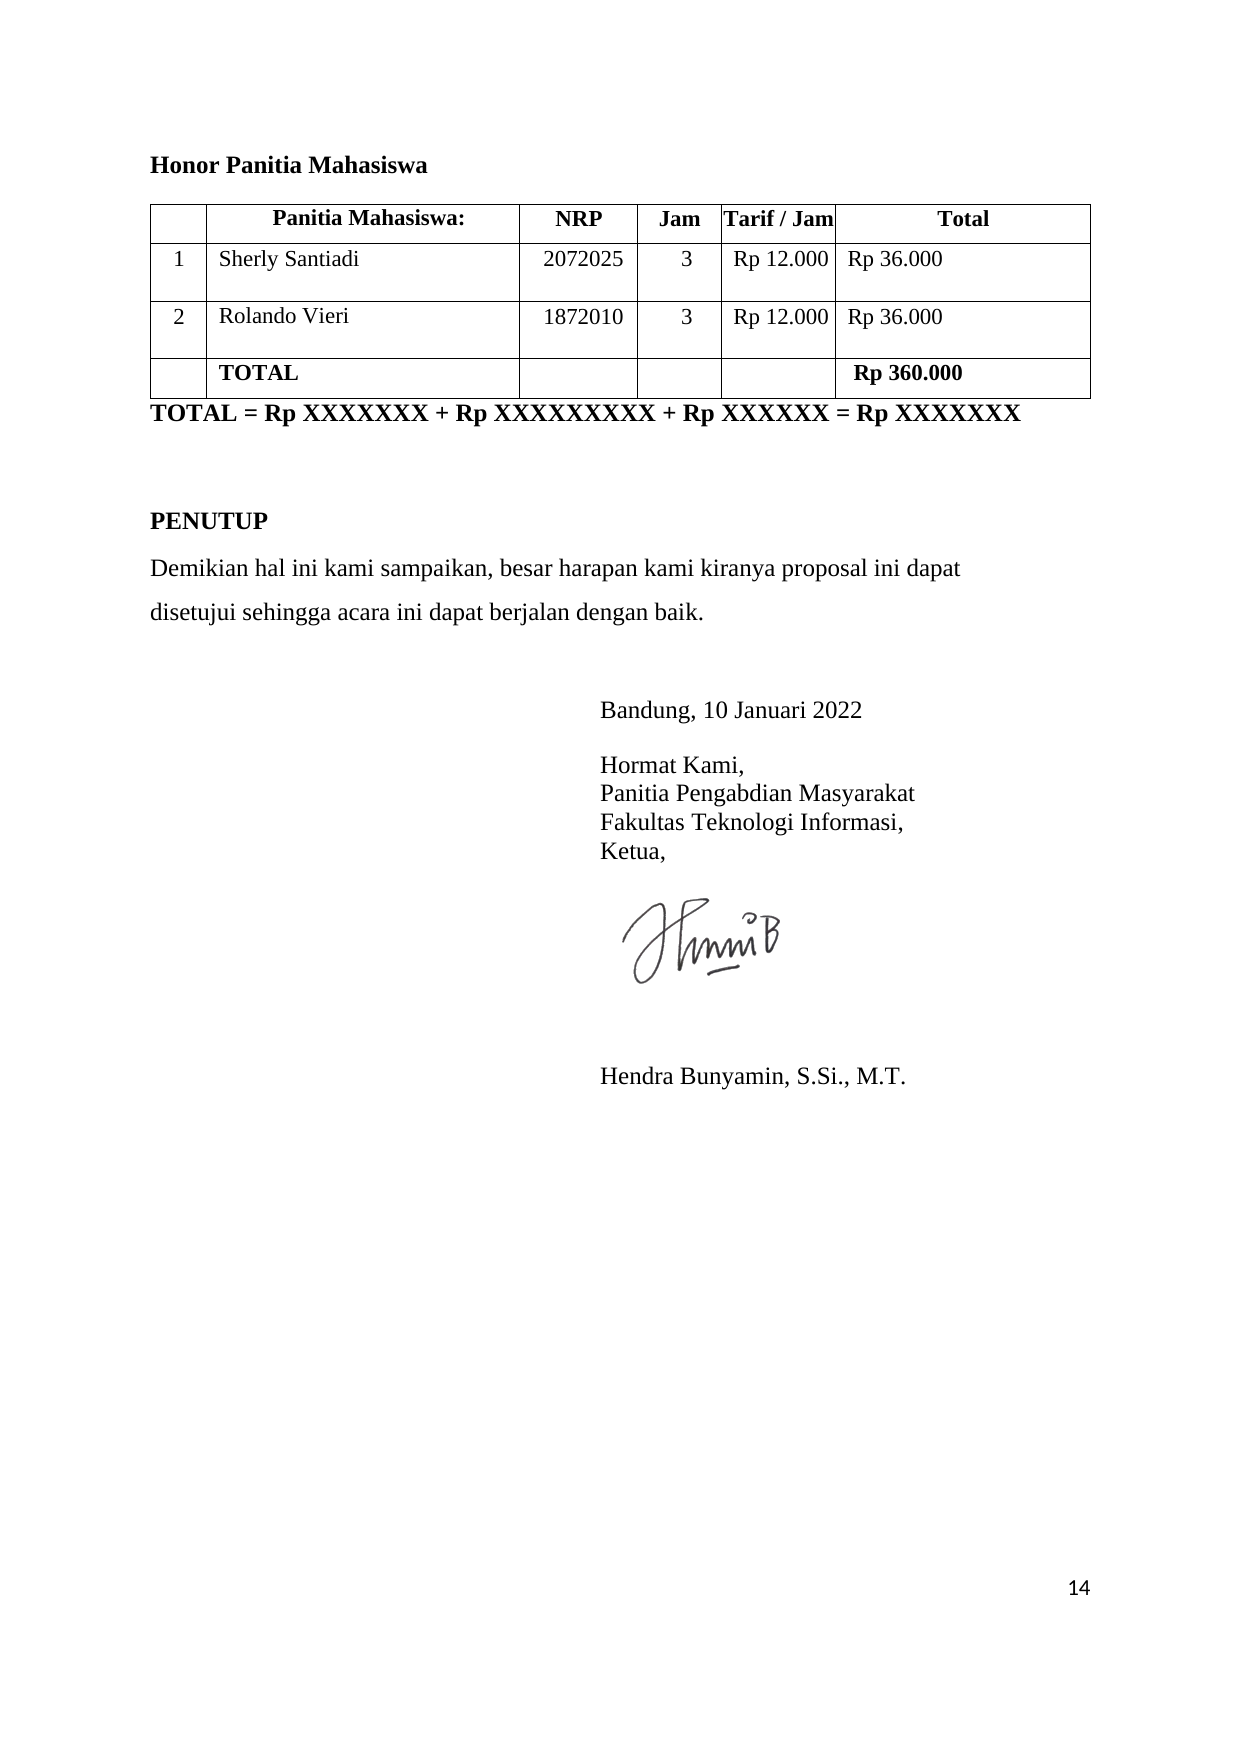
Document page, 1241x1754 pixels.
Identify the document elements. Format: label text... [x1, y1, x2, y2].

table_cell Rolando Vieri [207, 302, 519, 358]
table_cell [520, 359, 637, 397]
table_cell Rp 12.000 [722, 302, 835, 358]
table_cell Rp 12.000 [722, 244, 835, 301]
table_cell 3 [638, 244, 721, 301]
table_header NRP [520, 205, 637, 243]
text Bandung, 10 Januari 2022 [525, 695, 940, 724]
table_cell TOTAL [207, 359, 519, 397]
table_cell [638, 359, 721, 397]
table_header [151, 205, 206, 243]
table_cell 2072025 [520, 244, 637, 301]
table_cell Rp 36.000 [836, 302, 1090, 358]
picture [604, 886, 802, 1004]
text Panitia Pengabdian Masyarakat [600, 778, 1090, 807]
text Ketua, [600, 836, 1090, 865]
text Fakultas Teknologi Informasi, [600, 807, 1090, 836]
table_header Panitia Mahasiswa: [207, 205, 519, 243]
table_cell 2 [151, 302, 206, 358]
text Hendra Bunyamin, S.Si., M.T. [600, 1061, 1090, 1090]
table_cell 1 [151, 244, 206, 301]
text Honor Panitia Mahasiswa [150, 150, 1090, 179]
table_cell 1872010 [520, 302, 637, 358]
table_cell Rp 360.000 [836, 359, 1090, 397]
table_cell [151, 359, 206, 397]
subtitle PENUTUP [150, 506, 1090, 535]
table_cell 3 [638, 302, 721, 358]
table_header Tarif / Jam [722, 205, 835, 243]
table_cell Rp 36.000 [836, 244, 1090, 301]
table_header Total [836, 205, 1090, 243]
table_header Jam [638, 205, 721, 243]
table_cell Sherly Santiadi [207, 244, 519, 301]
text Hormat Kami, [600, 750, 1090, 778]
text Demikian hal ini kami sampaikan, besar harapan kami kiranya proposal ini dapat disetujui sehingga acara ini dapat berjalan dengan baik. [150, 553, 976, 625]
table_cell [722, 359, 835, 397]
text TOTAL = Rp XXXXXXX + Rp XXXXXXXXX + Rp XXXXXX = Rp XXXXXXX [150, 399, 1090, 427]
